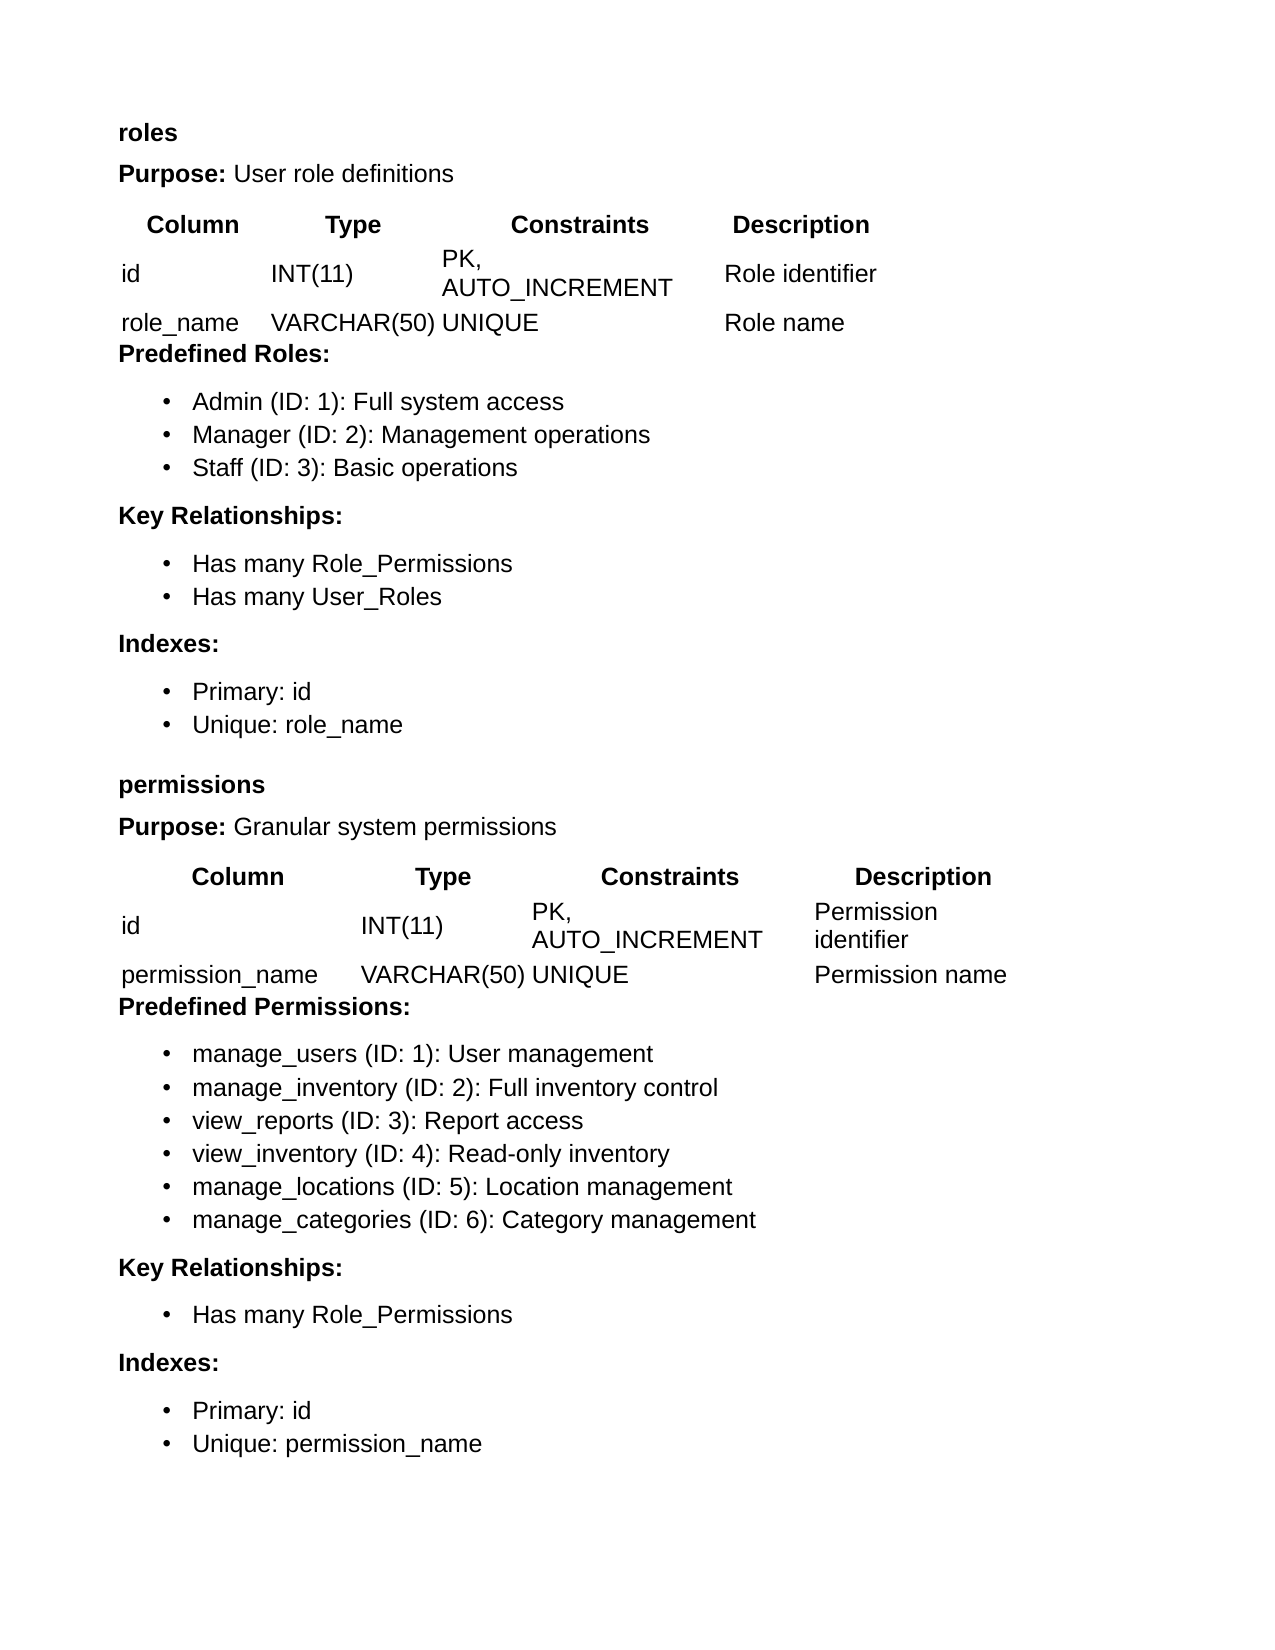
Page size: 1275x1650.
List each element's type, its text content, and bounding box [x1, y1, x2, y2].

list manage_locations (ID: 5): Location management [162, 1172, 1157, 1201]
text Purpose: Granular system permissions [118, 812, 1157, 840]
table_cell Permission name [811, 957, 1035, 992]
subtitle roles [118, 118, 1157, 147]
table_header Description [811, 859, 1035, 894]
list Has many User_Roles [162, 582, 1157, 611]
list Unique: role_name [162, 710, 1157, 739]
list Has many Role_Permissions [162, 1300, 1157, 1329]
table_cell INT(11) [358, 894, 529, 957]
table_cell UNIQUE [529, 957, 811, 992]
table_cell id [118, 894, 358, 957]
text Purpose: User role definitions [118, 159, 1157, 188]
text Indexes: [118, 629, 1157, 658]
table_header Column [118, 207, 268, 242]
table_cell permission_name [118, 957, 358, 992]
table_cell Permission identifier [811, 894, 1035, 957]
list Staff (ID: 3): Basic operations [162, 453, 1157, 482]
list Admin (ID: 1): Full system access [162, 387, 1157, 416]
table_cell PK, AUTO_INCREMENT [439, 242, 721, 305]
table_cell role_name [118, 305, 268, 339]
list Has many Role_Permissions [162, 549, 1157, 577]
text Key Relationships: [118, 501, 1157, 530]
list manage_categories (ID: 6): Category management [162, 1205, 1157, 1234]
list Primary: id [162, 677, 1157, 706]
table_cell Role identifier [721, 242, 881, 305]
table_cell UNIQUE [439, 305, 721, 339]
text Key Relationships: [118, 1253, 1157, 1281]
table_cell VARCHAR(50) [358, 957, 529, 992]
text Indexes: [118, 1348, 1157, 1377]
table_header Constraints [439, 207, 721, 242]
table_header Column [118, 859, 358, 894]
table_header Description [721, 207, 881, 242]
table_header Type [268, 207, 439, 242]
list Primary: id [162, 1396, 1157, 1424]
table_cell INT(11) [268, 242, 439, 305]
subtitle permissions [118, 770, 1157, 799]
list view_reports (ID: 3): Report access [162, 1106, 1157, 1134]
table_cell VARCHAR(50) [268, 305, 439, 339]
table_cell id [118, 242, 268, 305]
table_header Type [358, 859, 529, 894]
text Predefined Permissions: [118, 992, 1157, 1021]
list Unique: permission_name [162, 1429, 1157, 1458]
table_cell Role name [721, 305, 881, 339]
list view_inventory (ID: 4): Read-only inventory [162, 1139, 1157, 1168]
list manage_inventory (ID: 2): Full inventory control [162, 1072, 1157, 1101]
list manage_users (ID: 1): User management [162, 1039, 1157, 1068]
list Manager (ID: 2): Management operations [162, 420, 1157, 449]
text Predefined Roles: [118, 339, 1157, 368]
table_cell PK, AUTO_INCREMENT [529, 894, 811, 957]
table_header Constraints [529, 859, 811, 894]
